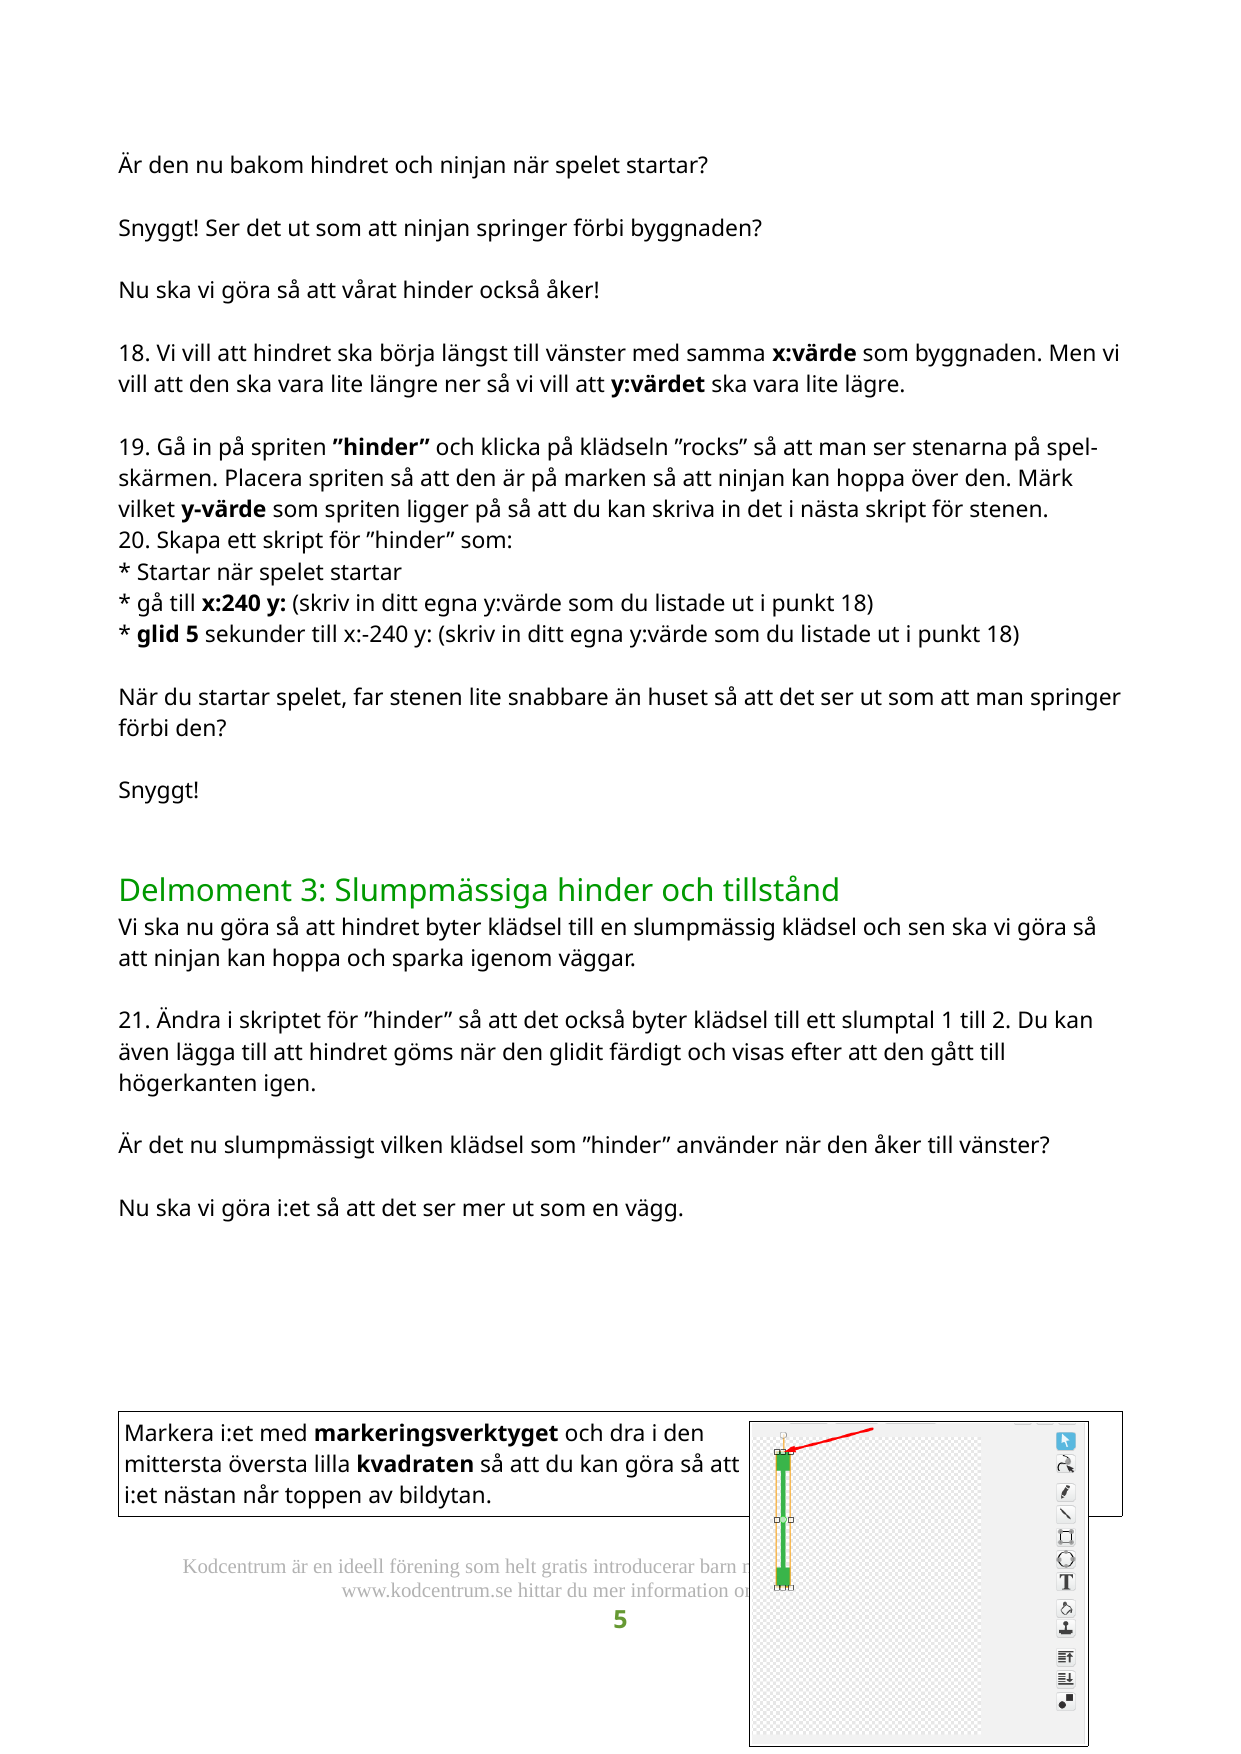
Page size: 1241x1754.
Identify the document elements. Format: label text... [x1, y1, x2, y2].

text Är den nu bakom hindret och ninjan när spelet startar? [118, 149, 1122, 181]
text 19. Gå in på spriten ”hinder” och klicka på klädseln ”rocks” så att man ser stenarna på spel-skärmen. Placera spriten så att den är på marken så att ninjan kan hoppa över den. Märk vilket y-värde som spriten ligger på så att du kan skriva in det i nästa skript för stenen. [118, 431, 1122, 524]
text 20. Skapa ett skript för ”hinder” som: [118, 524, 1122, 556]
text * glid 5 sekunder till x:-240 y: (skriv in ditt egna y:värde som du listade ut i punkt 18) [118, 618, 1122, 649]
text * Startar när spelet startar [118, 556, 1122, 587]
text 21. Ändra i skriptet för ”hinder” så att det också byter klädsel till ett slumptal 1 till 2. Du kan även lägga till att hindret göms när den glidit färdigt och visas efter att den gått till högerkanten igen. [118, 1004, 1122, 1098]
text Nu ska vi göra så att vårat hinder också åker! [118, 274, 1122, 306]
text Nu ska vi göra i:et så att det ser mer ut som en vägg. [118, 1192, 1122, 1223]
text När du startar spelet, far stenen lite snabbare än huset så att det ser ut som att man springer förbi den? [118, 681, 1122, 743]
picture [752, 1423, 1085, 1744]
table_header Markera i:et med markeringsverktyget och dra i den mittersta översta lilla kvadraten så att du kan göra så att i:et nästan når toppen av bildytan. [750, 1422, 1088, 1746]
text Delmoment 3: Slumpmässiga hinder och tillstånd [118, 868, 1122, 911]
text 18. Vi vill att hindret ska börja längst till vänster med samma x:värde som byggnaden. Men vi vill att den ska vara lite längre ner så vi vill att y:värdet ska vara lite lägre. [118, 337, 1122, 399]
text Snyggt! [118, 774, 1122, 806]
text Vi ska nu göra så att hindret byter klädsel till en slumpmässig klädsel och sen ska vi göra så att ninjan kan hoppa och sparka igenom väggar. [118, 911, 1122, 973]
text Snyggt! Ser det ut som att ninjan springer förbi byggnaden? [118, 212, 1122, 243]
table_header Markera i:et med markeringsverktyget och dra i den mittersta översta lilla kvadraten så att du kan göra så att i:et nästan når toppen av bildytan. [119, 1412, 1122, 1516]
text * gå till x:240 y: (skriv in ditt egna y:värde som du listade ut i punkt 18) [118, 587, 1122, 618]
text Är det nu slumpmässigt vilken klädsel som ”hinder” använder när den åker till vänster? [118, 1129, 1122, 1161]
